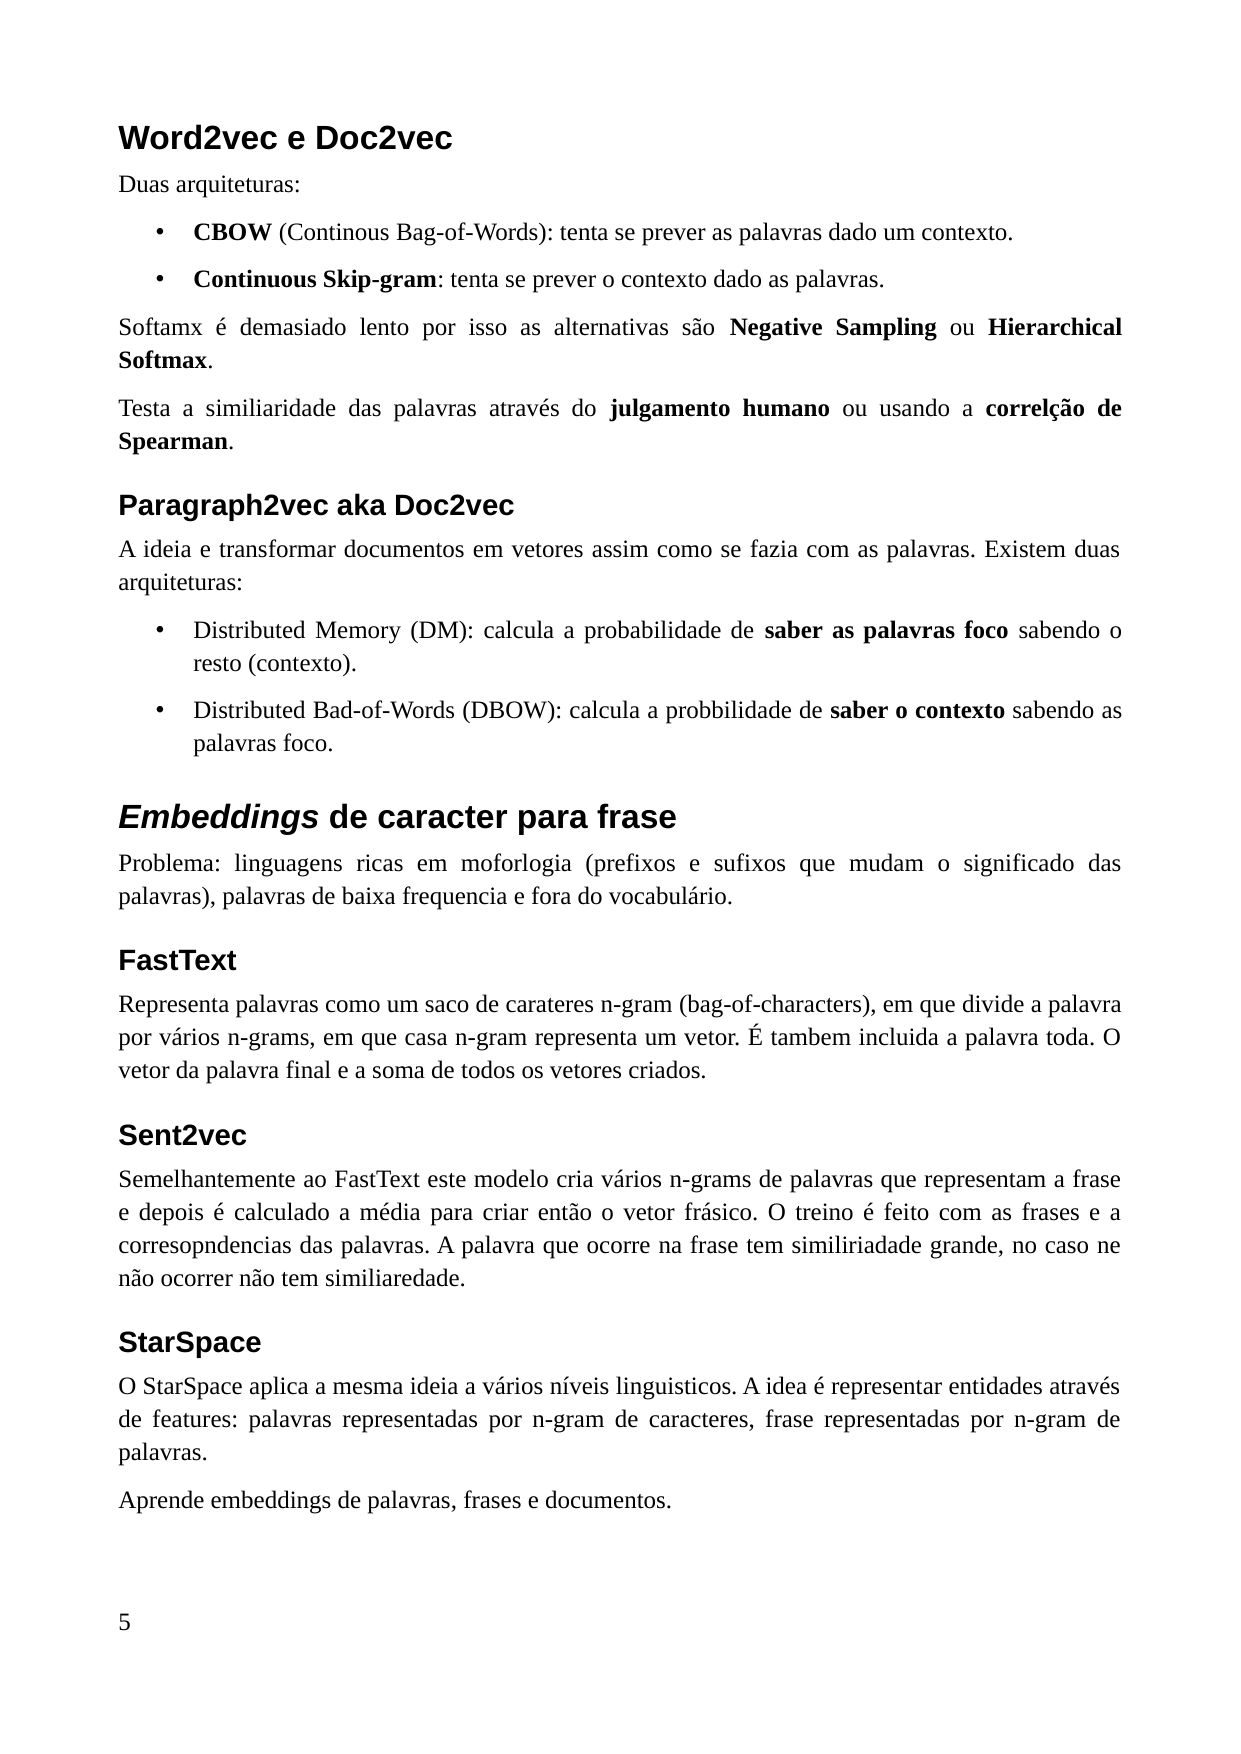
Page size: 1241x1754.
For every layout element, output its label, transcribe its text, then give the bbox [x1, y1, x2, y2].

list Distributed Bad-of-Words (DBOW): calcula a probbilidade de saber o contexto sabendo as palavras foco. [156, 695, 1122, 757]
text Softamx é demasiado lento por isso as alternativas são Negative Sampling ou Hierarchical Softmax. [118, 312, 1122, 374]
text O StarSpace aplica a mesma ideia a vários níveis linguisticos. A idea é representar entidades através de features: palavras representadas por n-gram de caracteres, frase representadas por n-gram de palavras. [118, 1371, 1122, 1466]
subtitle Word2vec e Doc2vec [118, 118, 1122, 157]
text Problema: linguagens ricas em moforlogia (prefixos e sufixos que mudam o significado das palavras), palavras de baixa frequencia e fora do vocabulário. [118, 848, 1122, 910]
text Aprende embeddings de palavras, frases e documentos. [118, 1485, 1122, 1514]
text A ideia e transformar documentos em vetores assim como se fazia com as palavras. Existem duas arquiteturas: [118, 534, 1122, 596]
subtitle Paragraph2vec aka Doc2vec [118, 488, 1122, 522]
subtitle Sent2vec [118, 1118, 1122, 1151]
subtitle Embeddings de caracter para frase [118, 797, 1122, 836]
subtitle FastText [118, 943, 1122, 977]
text Semelhantemente ao FastText este modelo cria vários n-grams de palavras que representam a frase e depois é calculado a média para criar então o vetor frásico. O treino é feito com as frases e a corresopndencias das palavras. A palavra que ocorre na frase tem similiriadade grande, no caso ne não ocorrer não tem similiaredade. [118, 1164, 1122, 1292]
text Duas arquiteturas: [118, 169, 1122, 198]
list Distributed Memory (DM): calcula a probabilidade de saber as palavras foco sabendo o resto (contexto). [156, 615, 1122, 677]
text Representa palavras como um saco de carateres n-gram (bag-of-characters), em que divide a palavra por vários n-grams, em que casa n-gram representa um vetor. É tambem incluida a palavra toda. O vetor da palavra final e a soma de todos os vetores criados. [118, 989, 1122, 1084]
subtitle StarSpace [118, 1325, 1122, 1359]
text Testa a similiaridade das palavras através do julgamento humano ou usando a correlção de Spearman. [118, 393, 1122, 454]
list Continuous Skip-gram: tenta se prever o contexto dado as palavras. [156, 264, 1122, 293]
list CBOW (Continous Bag-of-Words): tenta se prever as palavras dado um contexto. [156, 217, 1122, 246]
